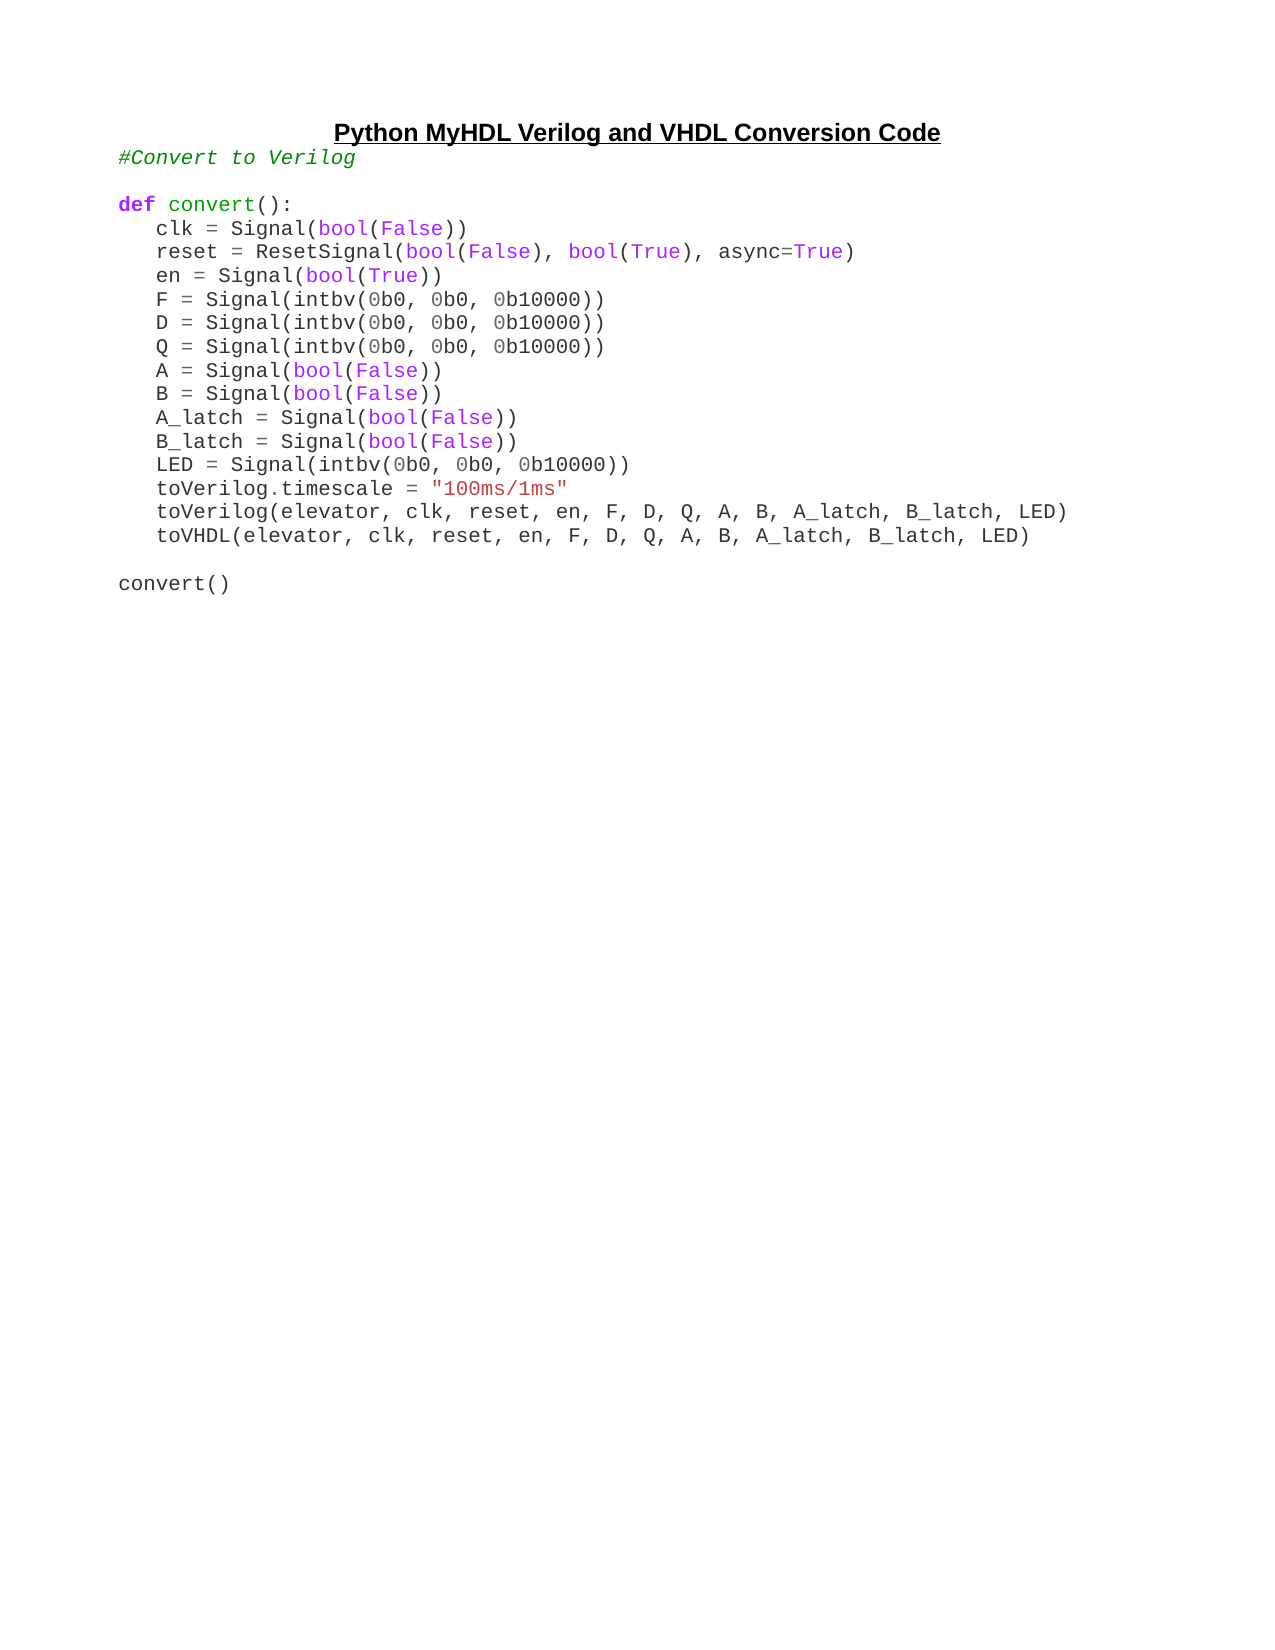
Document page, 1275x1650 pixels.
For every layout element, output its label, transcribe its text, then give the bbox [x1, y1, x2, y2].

text toVerilog(elevator, clk, reset, en, F, D, Q, A, B, A_latch, B_latch, LED) [118, 502, 1157, 525]
text B = Signal(bool(False)) [118, 383, 1157, 407]
text D = Signal(intbv(0b0, 0b0, 0b10000)) [118, 312, 1157, 336]
text B_latch = Signal(bool(False)) [118, 431, 1157, 454]
text F = Signal(intbv(0b0, 0b0, 0b10000)) [118, 289, 1157, 312]
text A_latch = Signal(bool(False)) [118, 407, 1157, 431]
text def convert(): [118, 194, 1157, 218]
text A = Signal(bool(False)) [118, 360, 1157, 383]
text Q = Signal(intbv(0b0, 0b0, 0b10000)) [118, 336, 1157, 360]
text #Convert to Verilog [118, 147, 1157, 171]
text en = Signal(bool(True)) [118, 265, 1157, 289]
text Python MyHDL Verilog and VHDL Conversion Code [118, 118, 1157, 147]
text toVerilog.timescale = "100ms/1ms" [118, 478, 1157, 502]
text reset = ResetSignal(bool(False), bool(True), async=True) [118, 241, 1157, 265]
text LED = Signal(intbv(0b0, 0b0, 0b10000)) [118, 454, 1157, 478]
text clk = Signal(bool(False)) [118, 218, 1157, 241]
text convert() [118, 572, 1157, 596]
text toVHDL(elevator, clk, reset, en, F, D, Q, A, B, A_latch, B_latch, LED) [118, 525, 1157, 549]
